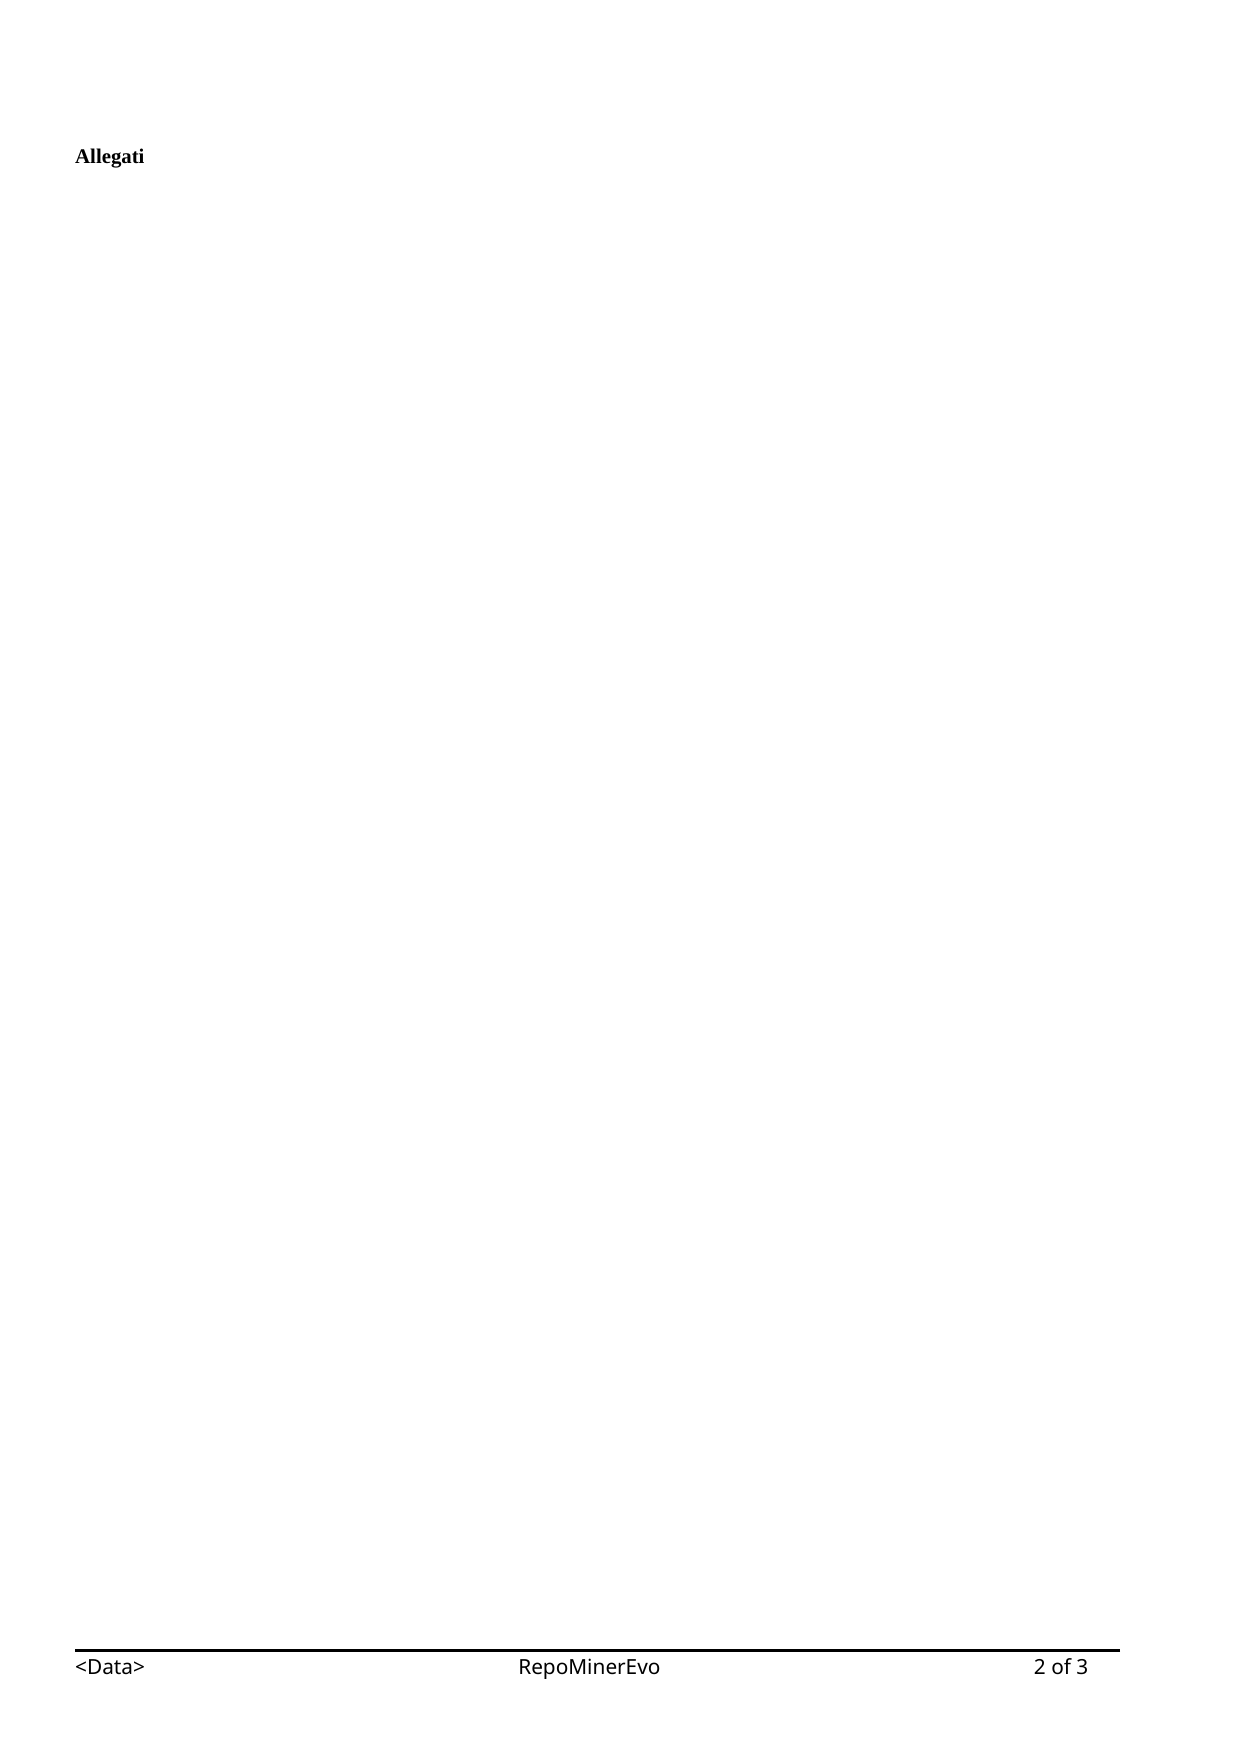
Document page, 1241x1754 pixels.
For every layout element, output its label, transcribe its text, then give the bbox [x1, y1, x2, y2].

subtitle Allegati [75, 144, 1120, 168]
